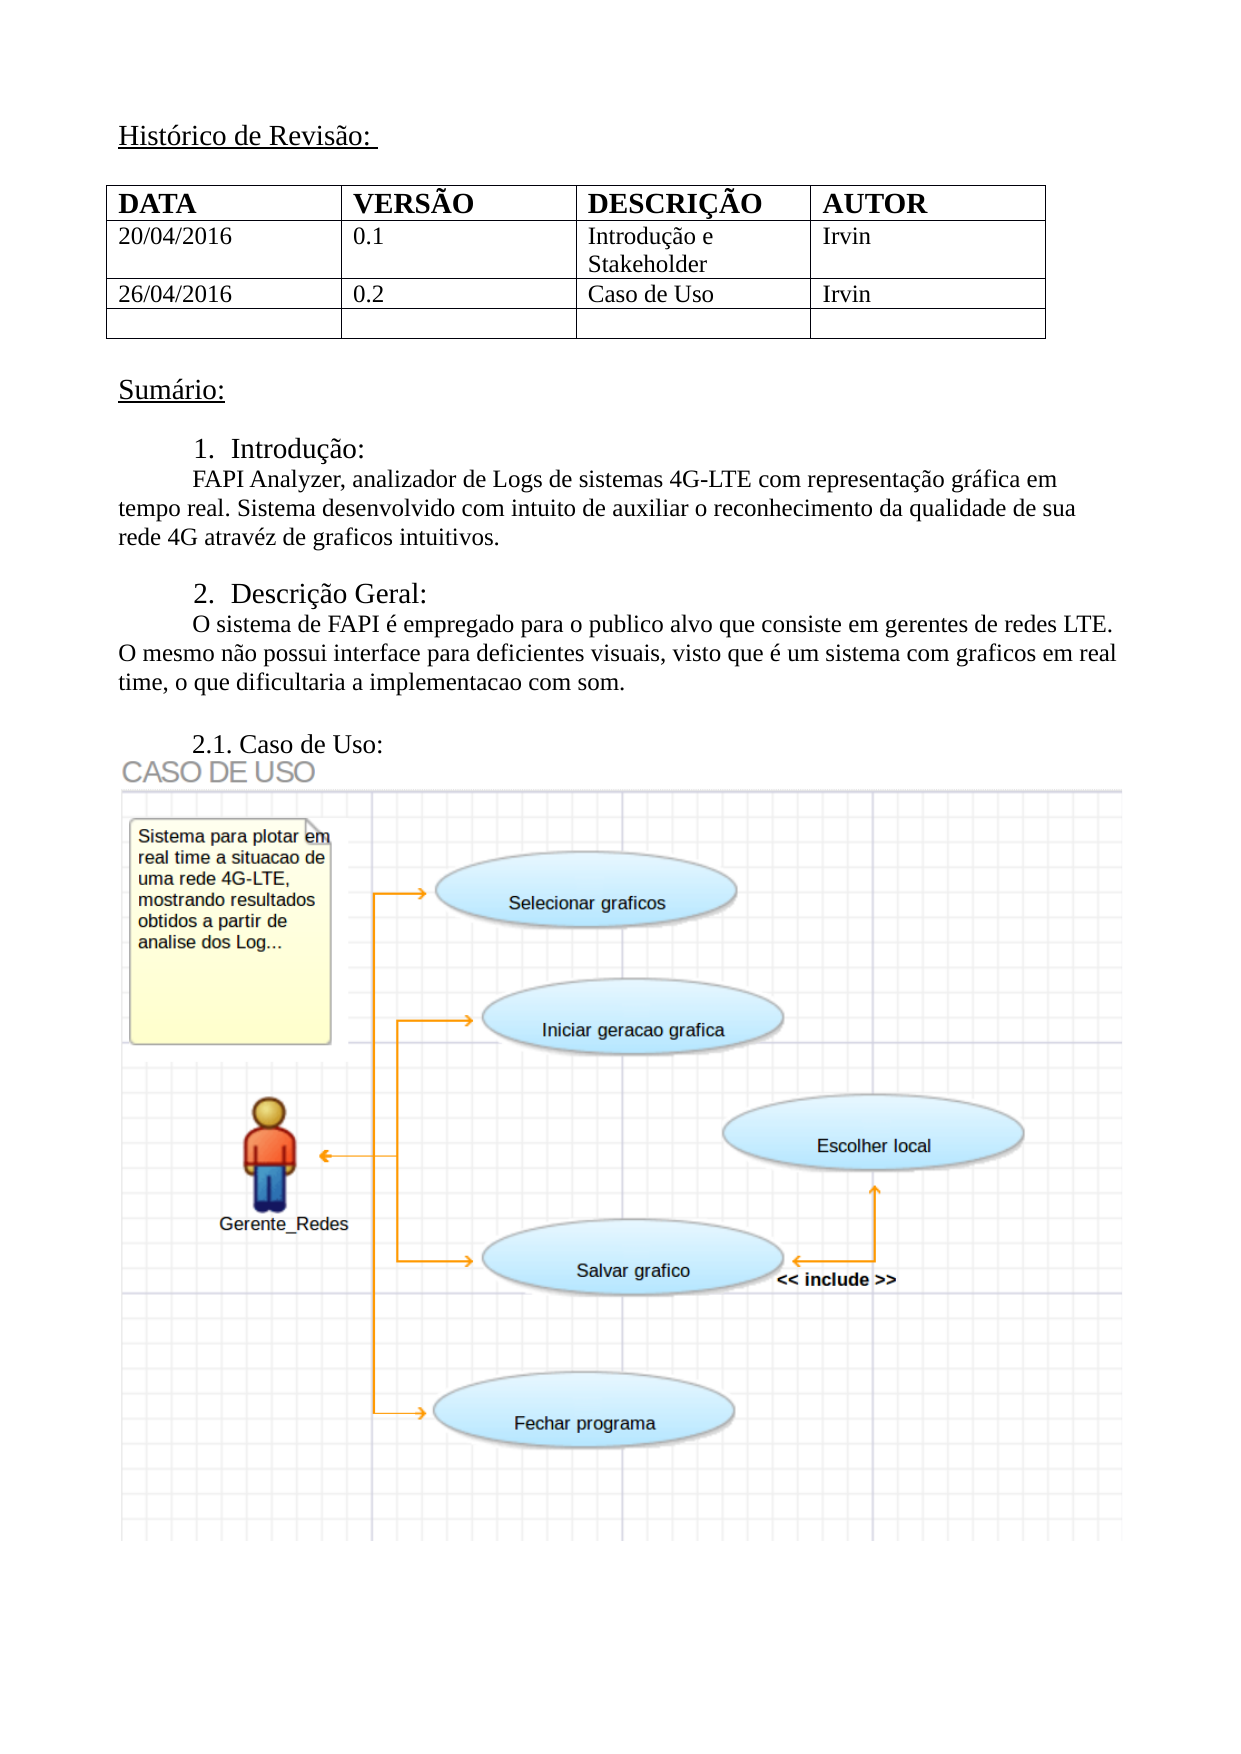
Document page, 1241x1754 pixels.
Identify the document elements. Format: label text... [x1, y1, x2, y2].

table_cell Irvin [811, 221, 1045, 278]
table_cell [577, 309, 810, 338]
table_header DATA [107, 186, 341, 220]
table_cell [811, 309, 1045, 338]
text Histórico de Revisão: [118, 118, 1122, 185]
subtitle 2.1. Caso de Uso: [118, 728, 1122, 759]
table_header VERSÃO [342, 186, 576, 220]
table_cell [107, 309, 341, 338]
table_cell 0.2 [342, 279, 576, 308]
table_cell 0.1 [342, 221, 576, 278]
subtitle Introdução: [193, 431, 1122, 464]
table_cell Caso de Uso [577, 279, 810, 308]
text Sumário: [118, 372, 1122, 406]
table_cell 20/04/2016 [107, 221, 341, 278]
table_cell 26/04/2016 [107, 279, 341, 308]
table_header DESCRIÇÃO [577, 186, 810, 220]
table_cell Irvin [811, 279, 1045, 308]
table_cell Introdução e Stakeholder [577, 221, 810, 278]
subtitle Descrição Geral: [193, 576, 1122, 609]
picture [118, 759, 1123, 1541]
table_cell [342, 309, 576, 338]
text FAPI Analyzer, analizador de Logs de sistemas 4G-LTE com representação gráfica em tempo real. Sistema desenvolvido com intuito de auxiliar o reconhecimento da qualidade de sua rede 4G atravéz de graficos intuitivos. [118, 464, 1122, 551]
text O sistema de FAPI é empregado para o publico alvo que consiste em gerentes de redes LTE. O mesmo não possui interface para deficientes visuais, visto que é um sistema com graficos em real time, o que dificultaria a implementacao com som. [118, 609, 1122, 696]
table_header AUTOR [811, 186, 1045, 220]
